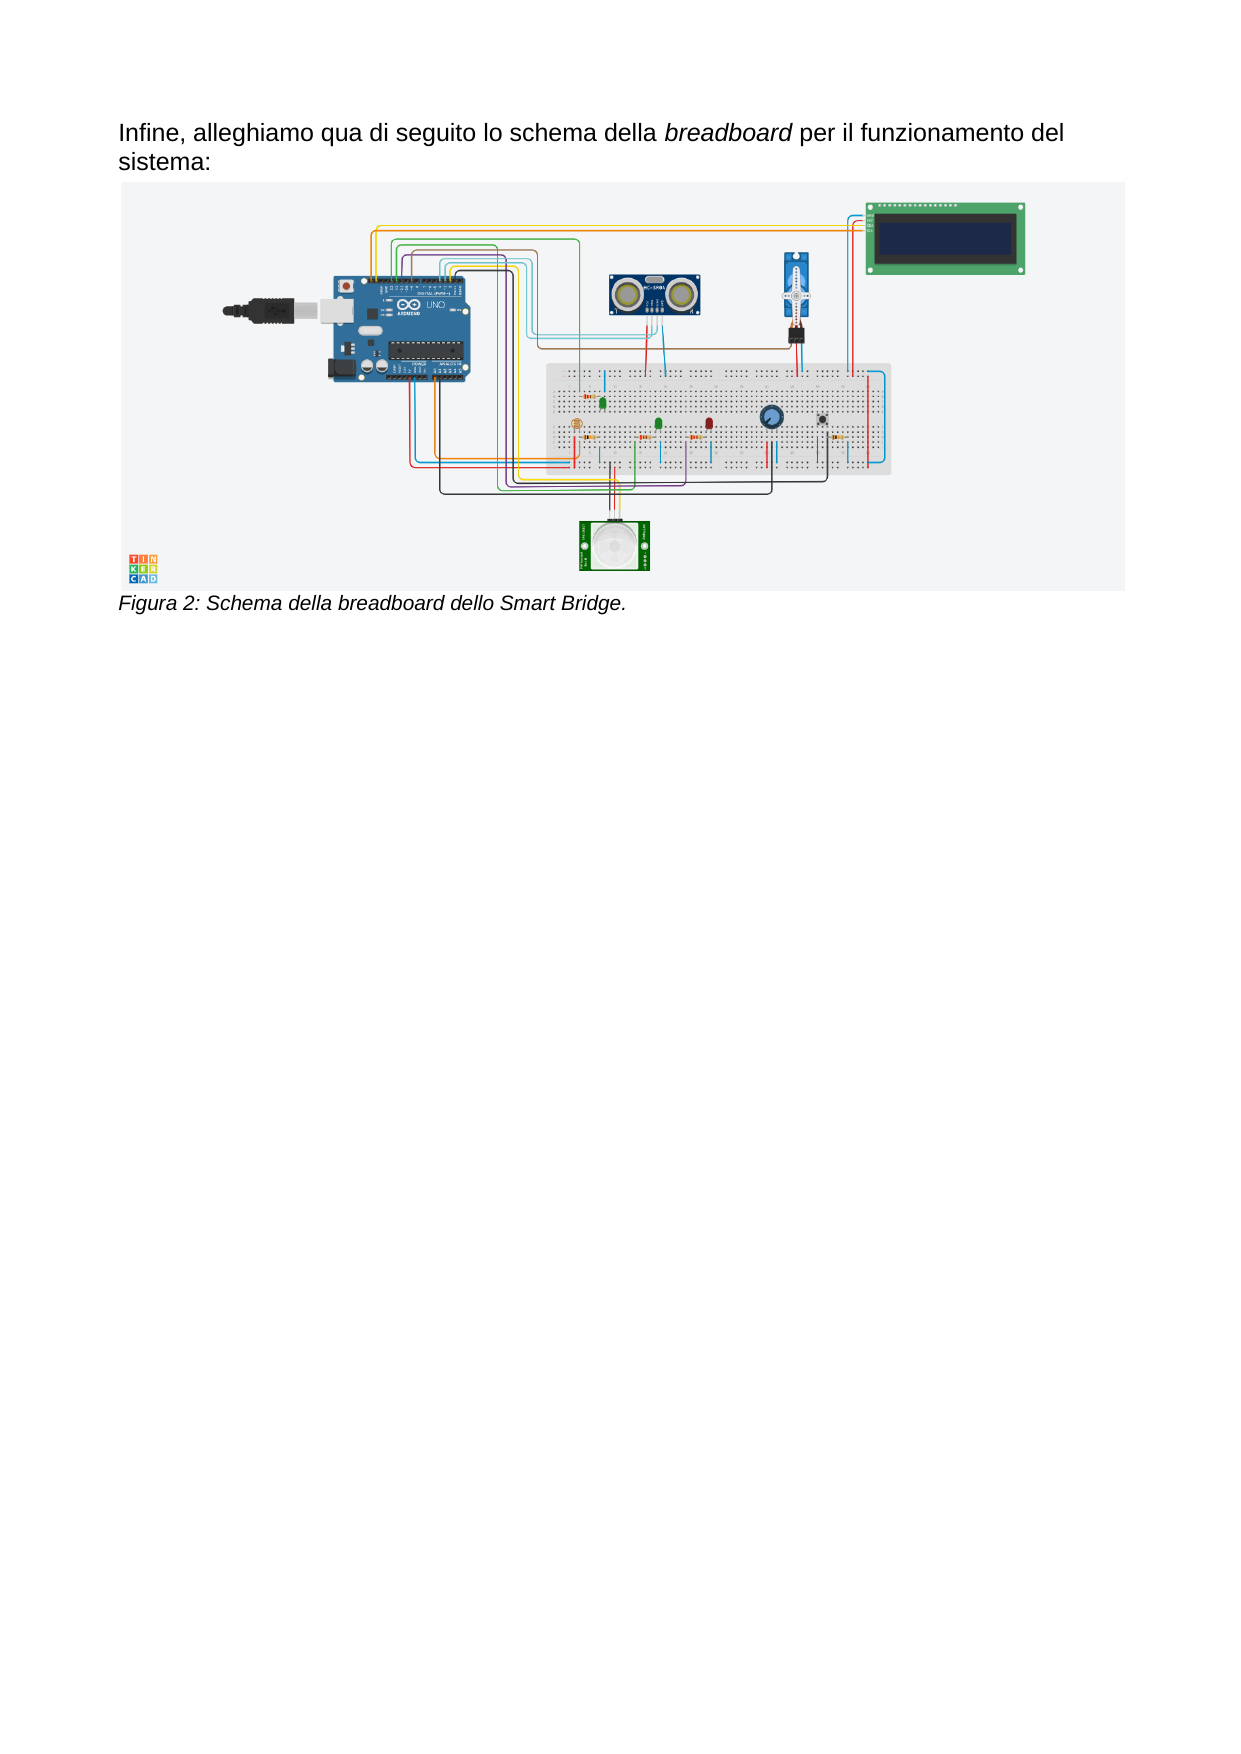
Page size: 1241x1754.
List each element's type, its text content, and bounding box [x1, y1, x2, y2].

text Infine, alleghiamo qua di seguito lo schema della breadboard per il funzionamento del sistema: [118, 118, 1122, 176]
text Figura 2: Schema della breadboard dello Smart Bridge. [118, 176, 1122, 614]
picture [121, 182, 1126, 591]
